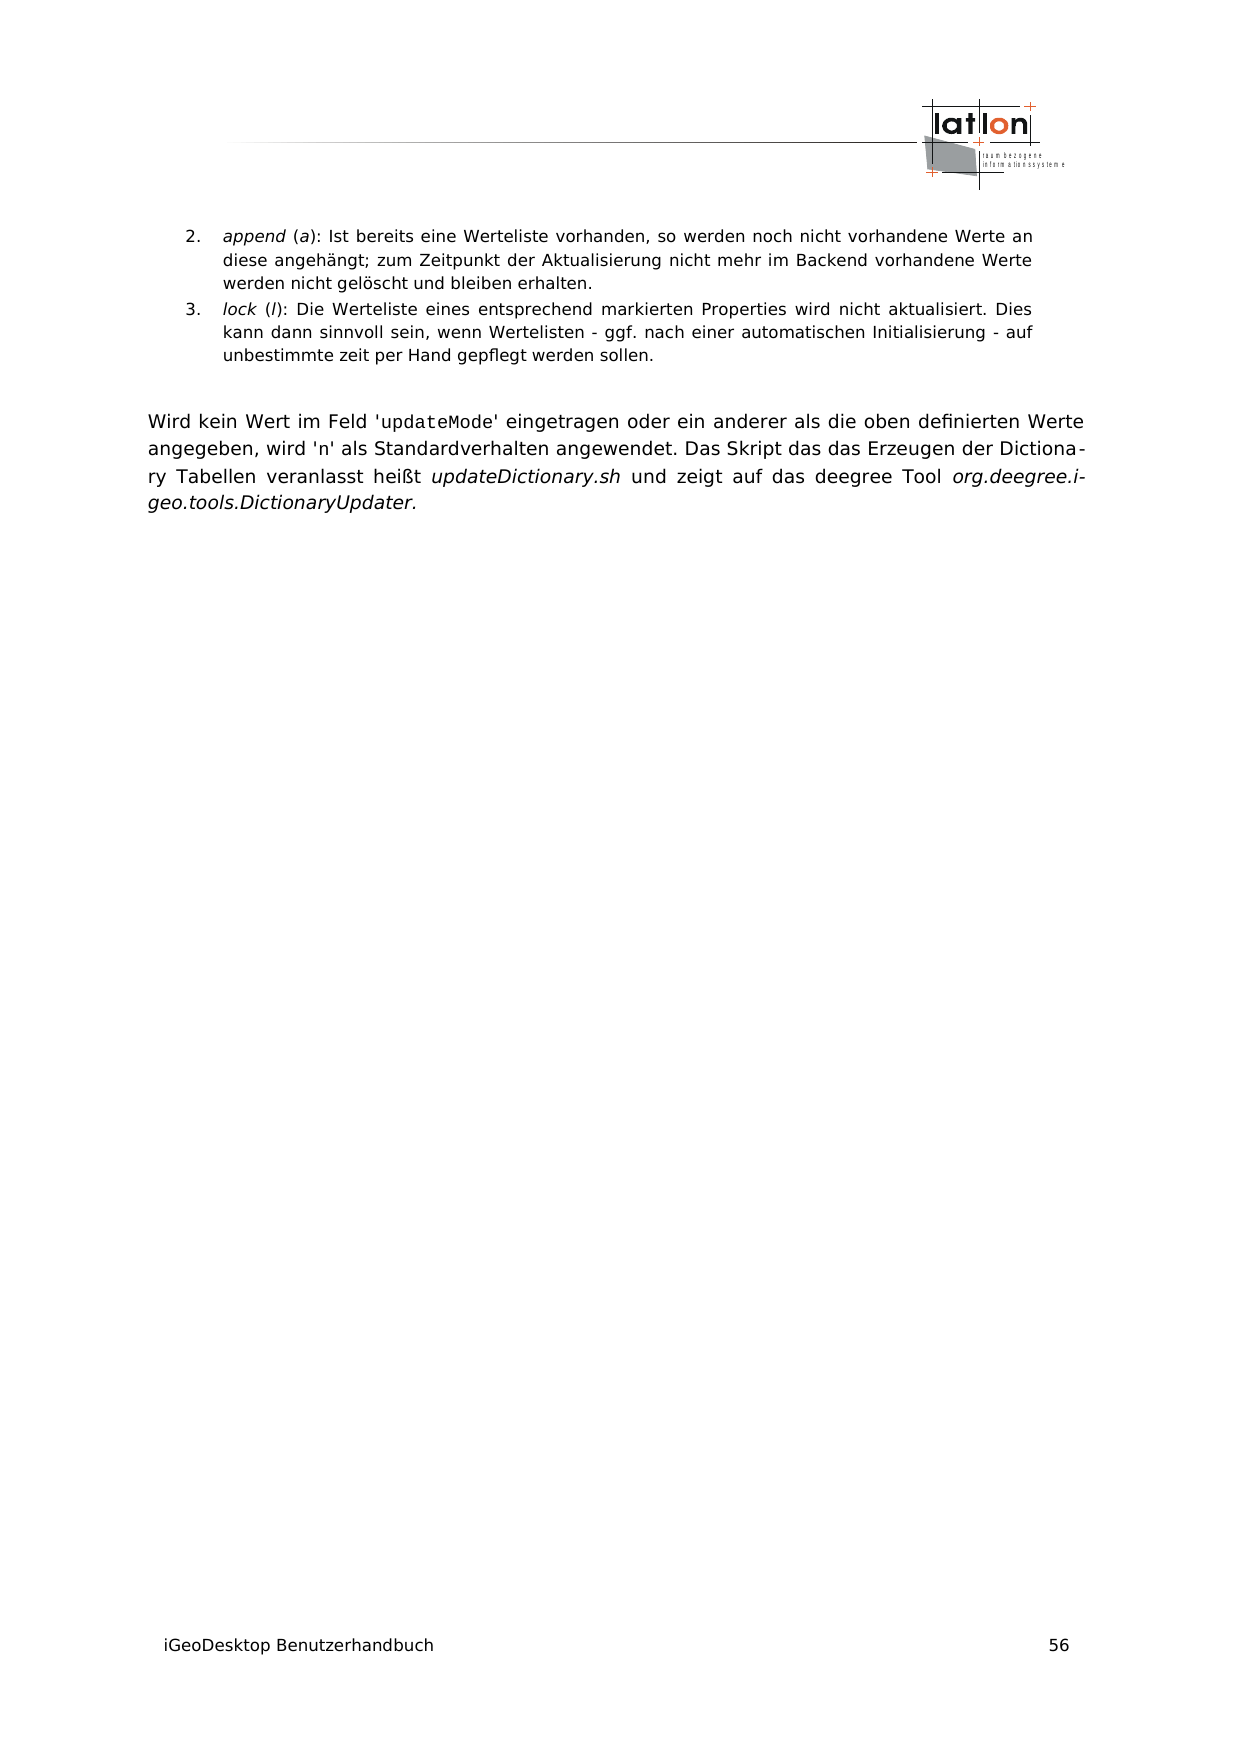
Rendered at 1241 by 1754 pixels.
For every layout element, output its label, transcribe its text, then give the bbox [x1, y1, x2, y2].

list lock (l): Die Werteliste eines entsprechend markierten Properties wird nicht aktualisiert. Dies kann dann sinnvoll sein, wenn Wertelisten - ggf. nach einer automatischen Initialisierung - auf unbestimmte zeit per Hand gepflegt werden sollen. [185, 300, 1033, 366]
text Wird kein Wert im Feld 'updateMode' eingetragen oder ein anderer als die oben definierten Werte angegeben, wird 'n' als Standardverhalten angewendet. Das Skript das das Erzeugen der Dictiona­ry Tabellen veranlasst heißt updateDictionary.sh und zeigt auf das deegree Tool org.deegree.i­geo.tools.DictionaryUpdater. [148, 384, 1085, 514]
list append (a): Ist bereits eine Werteliste vorhanden, so werden noch nicht vorhandene Werte an diese angehängt; zum Zeitpunkt der Aktualisierung nicht mehr im Backend vorhandene Werte werden nicht gelöscht und bleiben erhalten. [185, 227, 1033, 293]
